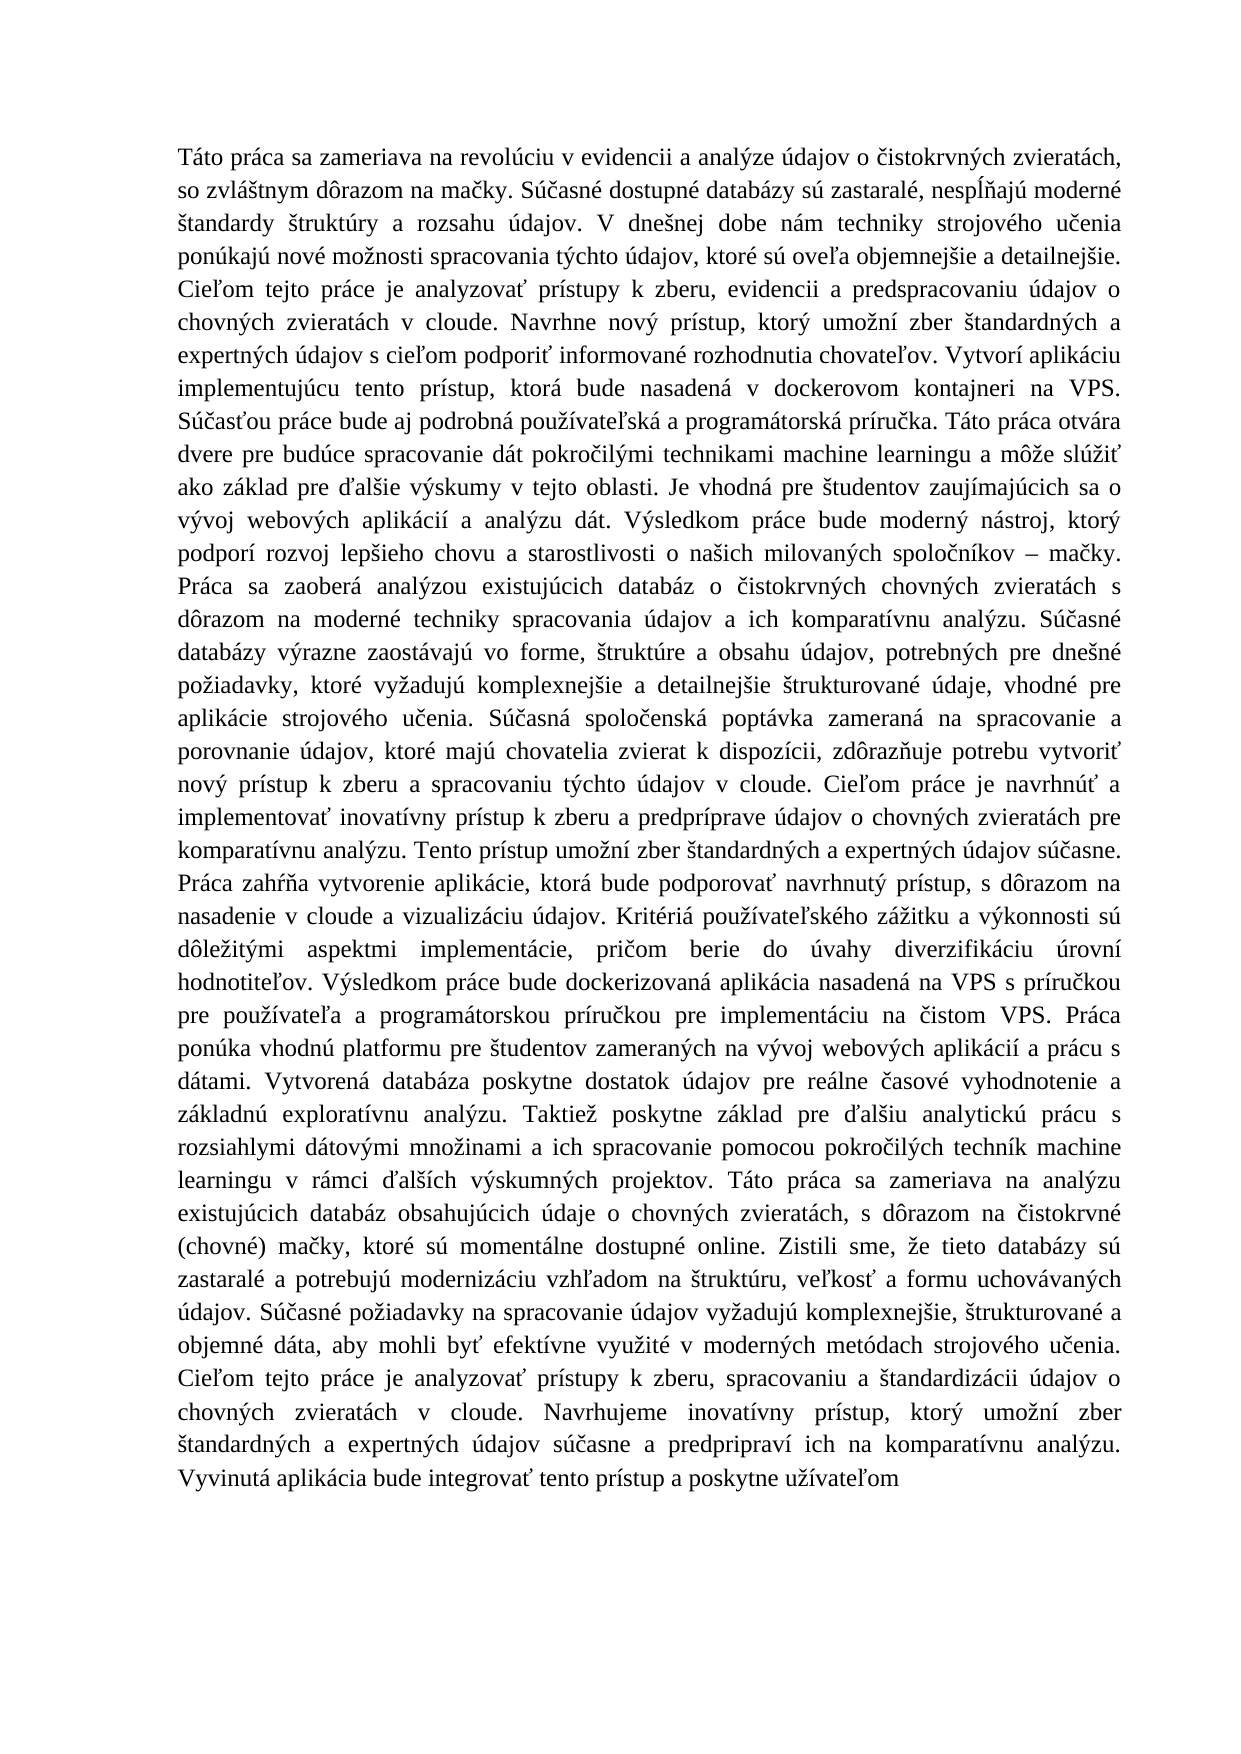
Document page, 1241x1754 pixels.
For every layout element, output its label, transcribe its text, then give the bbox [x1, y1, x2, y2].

text Táto práca sa zameriava na revolúciu v evidencii a analýze údajov o čistokrvných zvieratách, so zvláštnym dôrazom na mačky. Súčasné dostupné databázy sú zastaralé, nespĺňajú moderné štandardy štruktúry a rozsahu údajov. V dnešnej dobe nám techniky strojového učenia ponúkajú nové možnosti spracovania týchto údajov, ktoré sú oveľa objemnejšie a detailnejšie. Cieľom tejto práce je analyzovať prístupy k zberu, evidencii a predspracovaniu údajov o chovných zvieratách v cloude. Navrhne nový prístup, ktorý umožní zber štandardných a expertných údajov s cieľom podporiť informované rozhodnutia chovateľov. Vytvorí aplikáciu implementujúcu tento prístup, ktorá bude nasadená v dockerovom kontajneri na VPS. Súčasťou práce bude aj podrobná používateľská a programátorská príručka. Táto práca otvára dvere pre budúce spracovanie dát pokročilými technikami machine learningu a môže slúžiť ako základ pre ďalšie výskumy v tejto oblasti. Je vhodná pre študentov zaujímajúcich sa o vývoj webových aplikácií a analýzu dát. Výsledkom práce bude moderný nástroj, ktorý podporí rozvoj lepšieho chovu a starostlivosti o našich milovaných spoločníkov – mačky. Práca sa zaoberá analýzou existujúcich databáz o čistokrvných chovných zvieratách s dôrazom na moderné techniky spracovania údajov a ich komparatívnu analýzu. Súčasné databázy výrazne zaostávajú vo forme, štruktúre a obsahu údajov, potrebných pre dnešné požiadavky, ktoré vyžadujú komplexnejšie a detailnejšie štrukturované údaje, vhodné pre aplikácie strojového učenia. Súčasná spoločenská poptávka zameraná na spracovanie a porovnanie údajov, ktoré majú chovatelia zvierat k dispozícii, zdôrazňuje potrebu vytvoriť nový prístup k zberu a spracovaniu týchto údajov v cloude. Cieľom práce je navrhnúť a implementovať inovatívny prístup k zberu a predpríprave údajov o chovných zvieratách pre komparatívnu analýzu. Tento prístup umožní zber štandardných a expertných údajov súčasne. Práca zahŕňa vytvorenie aplikácie, ktorá bude podporovať navrhnutý prístup, s dôrazom na nasadenie v cloude a vizualizáciu údajov. Kritériá používateľského zážitku a výkonnosti sú dôležitými aspektmi implementácie, pričom berie do úvahy diverzifikáciu úrovní hodnotiteľov. Výsledkom práce bude dockerizovaná aplikácia nasadená na VPS s príručkou pre používateľa a programátorskou príručkou pre implementáciu na čistom VPS. Práca ponúka vhodnú platformu pre študentov zameraných na vývoj webových aplikácií a prácu s dátami. Vytvorená databáza poskytne dostatok údajov pre reálne časové vyhodnotenie a základnú exploratívnu analýzu. Taktiež poskytne základ pre ďalšiu analytickú prácu s rozsiahlymi dátovými množinami a ich spracovanie pomocou pokročilých techník machine learningu v rámci ďalších výskumných projektov. Táto práca sa zameriava na analýzu existujúcich databáz obsahujúcich údaje o chovných zvieratách, s dôrazom na čistokrvné (chovné) mačky, ktoré sú momentálne dostupné online. Zistili sme, že tieto databázy sú zastaralé a potrebujú modernizáciu vzhľadom na štruktúru, veľkosť a formu uchovávaných údajov. Súčasné požiadavky na spracovanie údajov vyžadujú komplexnejšie, štrukturované a objemné dáta, aby mohli byť efektívne využité v moderných metódach strojového učenia. Cieľom tejto práce je analyzovať prístupy k zberu, spracovaniu a štandardizácii údajov o chovných zvieratách v cloude. Navrhujeme inovatívny prístup, ktorý umožní zber štandardných a expertných údajov súčasne a predpripraví ich na komparatívnu analýzu. Vyvinutá aplikácia bude integrovať tento prístup a poskytne užívateľom [177, 142, 1122, 1491]
